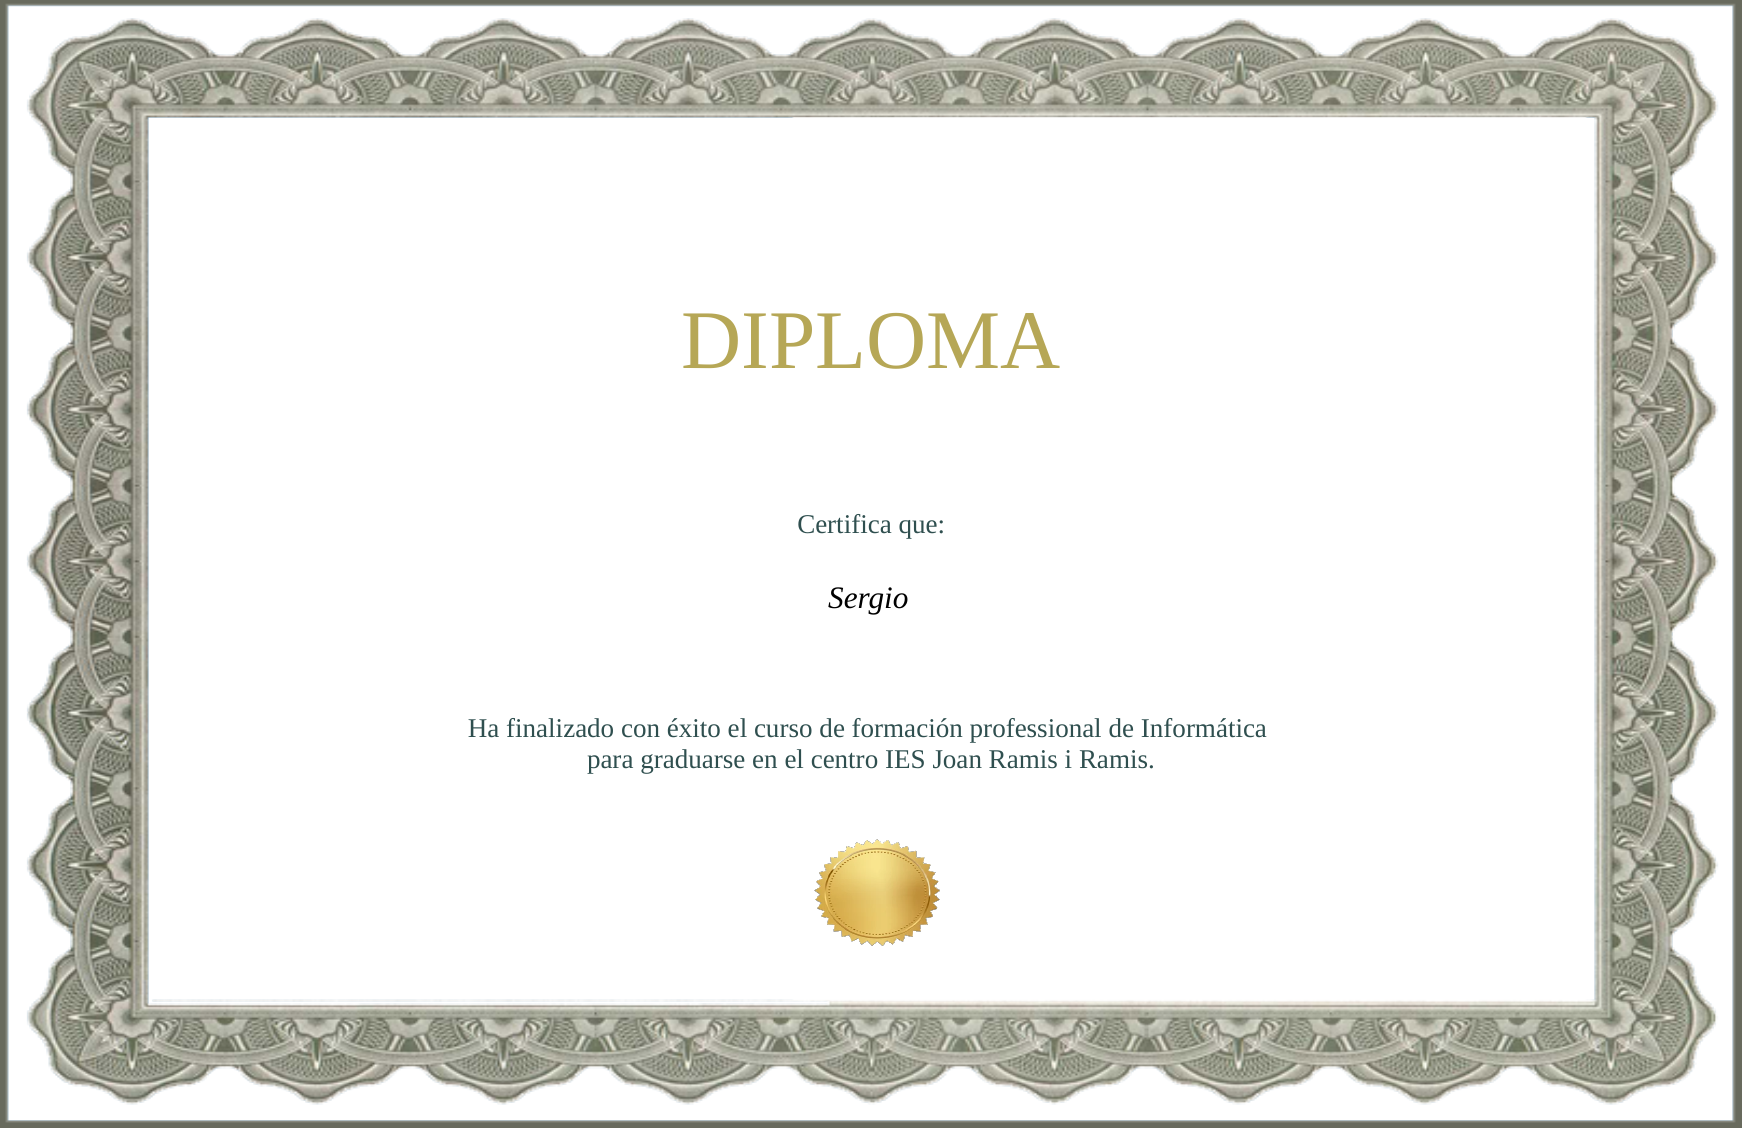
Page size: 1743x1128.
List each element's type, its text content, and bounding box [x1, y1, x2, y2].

picture [0, 0, 1742, 1128]
text DIPLOMA [118, 291, 1624, 386]
text Ha finalizado con éxito el curso de formación professional de Informática [118, 712, 1624, 744]
text Certifica que: [118, 509, 1624, 540]
text para graduarse en el centro IES Joan Ramis i Ramis. [118, 744, 1624, 775]
text Sergio [704, 579, 1035, 615]
